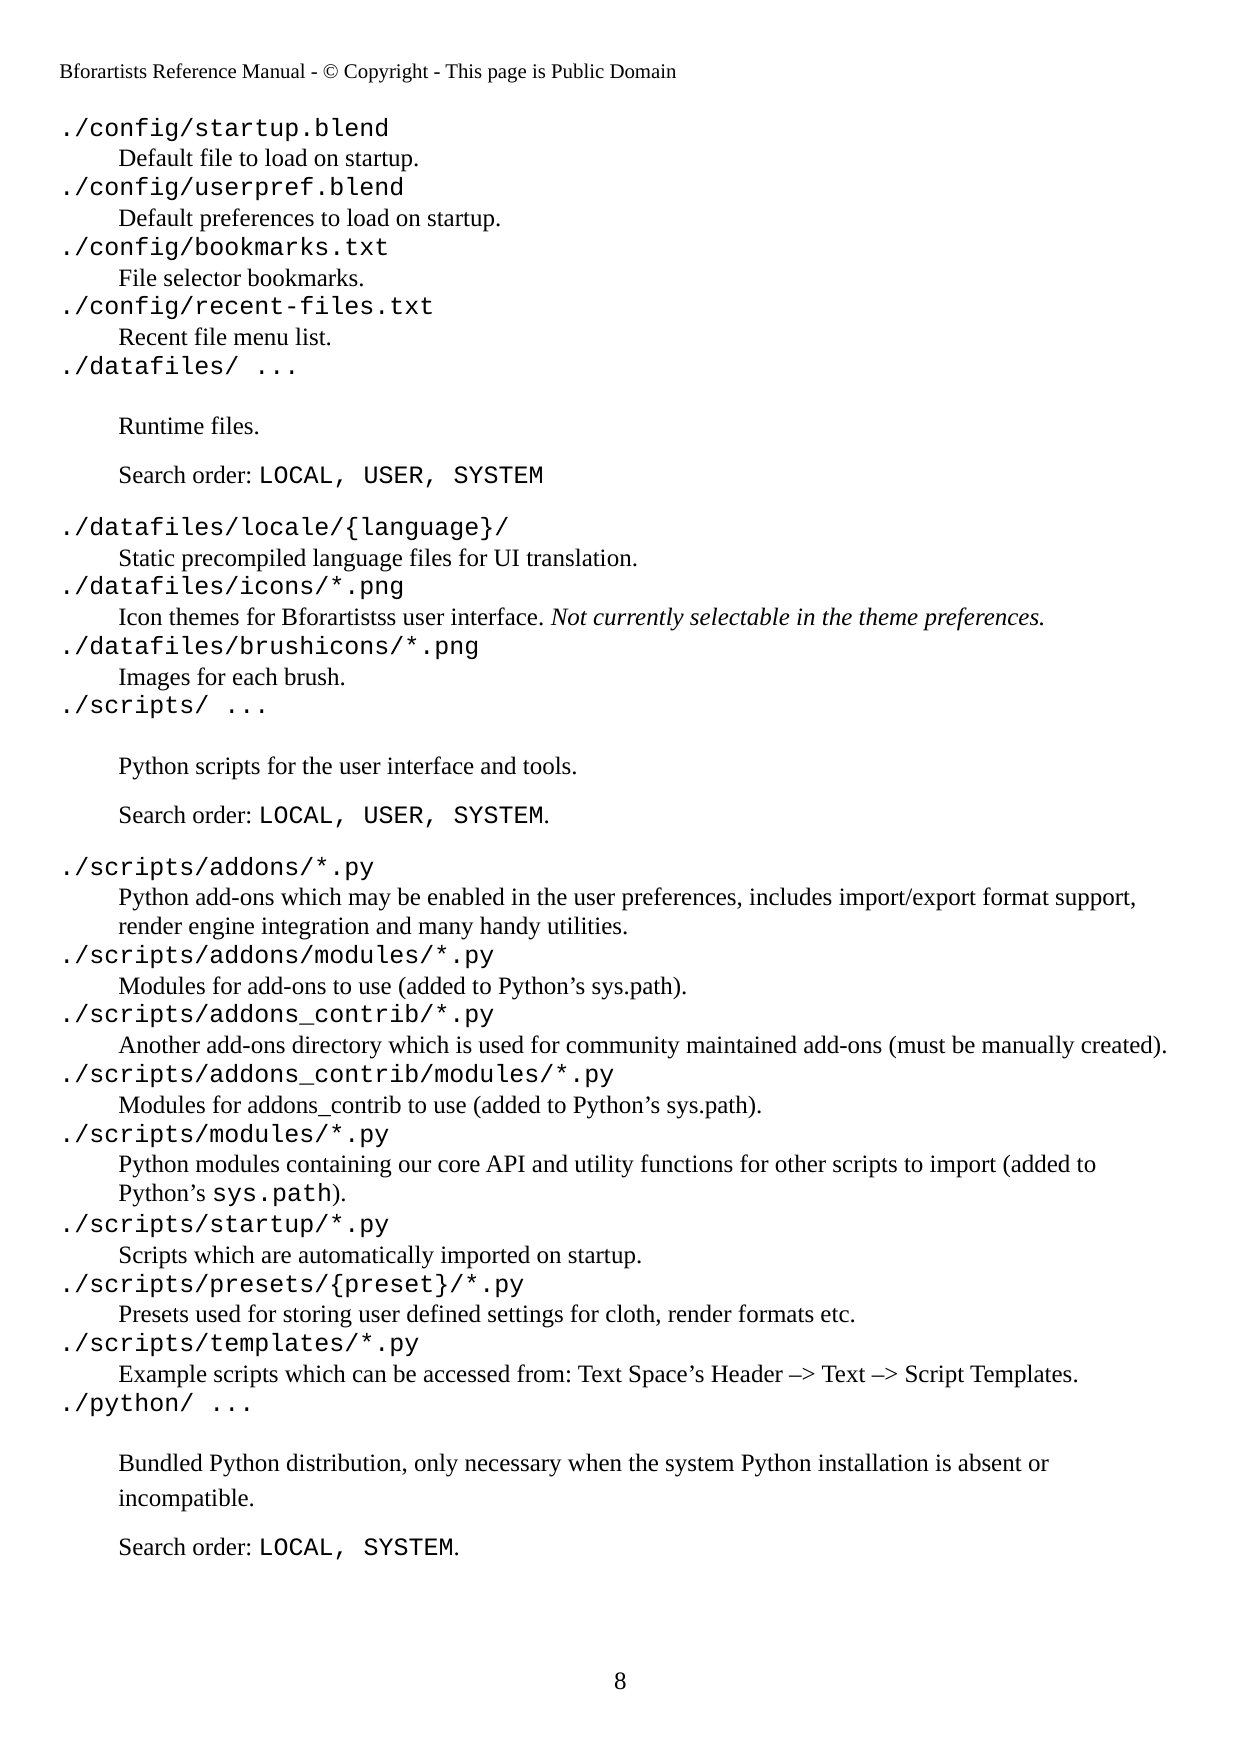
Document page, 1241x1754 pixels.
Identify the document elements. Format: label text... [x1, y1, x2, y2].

list Another add-ons directory which is used for community maintained add-ons (must be manually created). [118, 1030, 1181, 1059]
subtitle ./config/userpref.blend [59, 172, 1181, 203]
list Modules for add-ons to use (added to Python’s sys.path). [118, 971, 1181, 999]
subtitle ./scripts/addons_contrib/modules/*.py [59, 1059, 1181, 1090]
text Search order: LOCAL, SYSTEM. [118, 1532, 1181, 1562]
list Python add-ons which may be enabled in the user preferences, includes import/export format support, render engine integration and many handy utilities. [118, 882, 1181, 940]
text Runtime files. [118, 411, 1181, 440]
text Search order: LOCAL, USER, SYSTEM. [118, 800, 1181, 831]
subtitle ./config/recent-files.txt [59, 291, 1181, 322]
subtitle ./scripts/addons_contrib/*.py [59, 999, 1181, 1030]
subtitle ./scripts/addons/*.py [59, 852, 1181, 882]
subtitle ./datafiles/icons/*.png [59, 571, 1181, 602]
list Default preferences to load on startup. [118, 203, 1181, 232]
list Recent file menu list. [118, 322, 1181, 351]
subtitle ./scripts/modules/*.py [59, 1119, 1181, 1149]
list Scripts which are automatically imported on startup. [118, 1240, 1181, 1269]
list Example scripts which can be accessed from: Text Space’s Header –> Text –> Script Templates. [118, 1359, 1181, 1388]
list File selector bookmarks. [118, 263, 1181, 291]
subtitle ./scripts/ ... [59, 691, 1181, 721]
text Search order: LOCAL, USER, SYSTEM [118, 460, 1181, 491]
subtitle ./scripts/startup/*.py [59, 1209, 1181, 1240]
subtitle ./scripts/addons/modules/*.py [59, 940, 1181, 971]
list Default file to load on startup. [118, 143, 1181, 172]
subtitle ./datafiles/brushicons/*.png [59, 631, 1181, 662]
subtitle ./scripts/presets/{preset}/*.py [59, 1269, 1181, 1299]
subtitle ./datafiles/ ... [59, 351, 1181, 382]
list Static precompiled language files for UI translation. [118, 543, 1181, 571]
subtitle ./config/startup.blend [59, 113, 1181, 143]
list Icon themes for Bforartistss user interface. Not currently selectable in the theme preferences. [118, 602, 1181, 631]
subtitle ./python/ ... [59, 1388, 1181, 1419]
list Images for each brush. [118, 662, 1181, 691]
subtitle ./config/bookmarks.txt [59, 232, 1181, 263]
subtitle ./scripts/templates/*.py [59, 1328, 1181, 1359]
text Python scripts for the user interface and tools. [118, 751, 1181, 780]
list Python modules containing our core API and utility functions for other scripts to import (added to Python’s sys.path). [118, 1149, 1181, 1209]
subtitle ./datafiles/locale/{language}/ [59, 512, 1181, 543]
list Modules for addons_contrib to use (added to Python’s sys.path). [118, 1090, 1181, 1119]
text Bundled Python distribution, only necessary when the system Python installation is absent or incompatible. [118, 1448, 1181, 1511]
list Presets used for storing user defined settings for cloth, render formats etc. [118, 1299, 1181, 1328]
